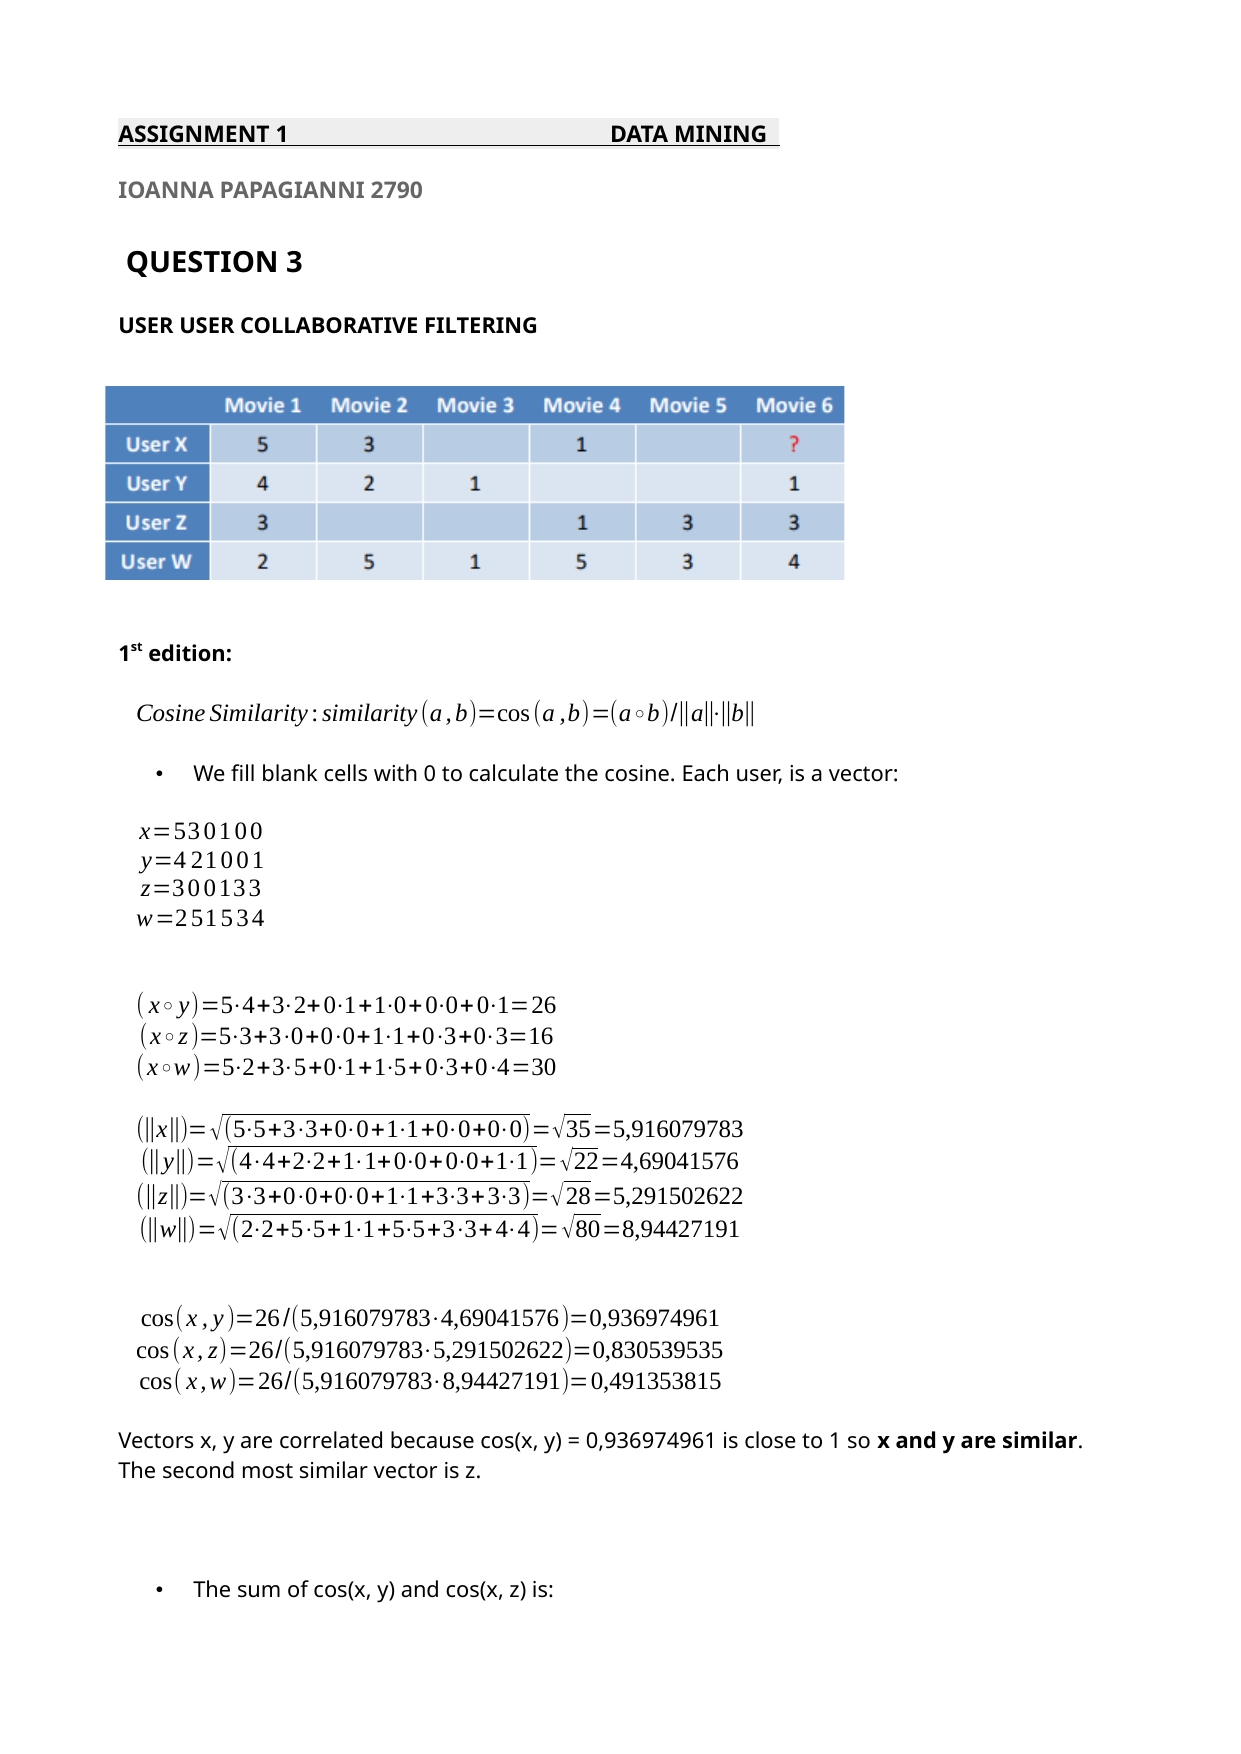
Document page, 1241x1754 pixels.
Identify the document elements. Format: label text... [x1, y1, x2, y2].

text IOANNA PAPAGIANNI 2790 [118, 167, 1122, 207]
text QUESTION 3 [118, 241, 1122, 281]
text USER USER COLLABORATIVE FILTERING [118, 311, 1122, 340]
text Vectors x, y are correlated because cos(x, y) = 0,936974961 is close to 1 so x and y are similar. [118, 1425, 1122, 1455]
list We fill blank cells with 0 to calculate the cosine. Each user, is a vector: [156, 758, 1122, 787]
list The sum of cos(x, y) and cos(x, z) is: [156, 1574, 1122, 1604]
text 1st edition: [118, 638, 1122, 668]
picture [105, 386, 845, 580]
text The second most similar vector is z. [118, 1455, 1122, 1485]
